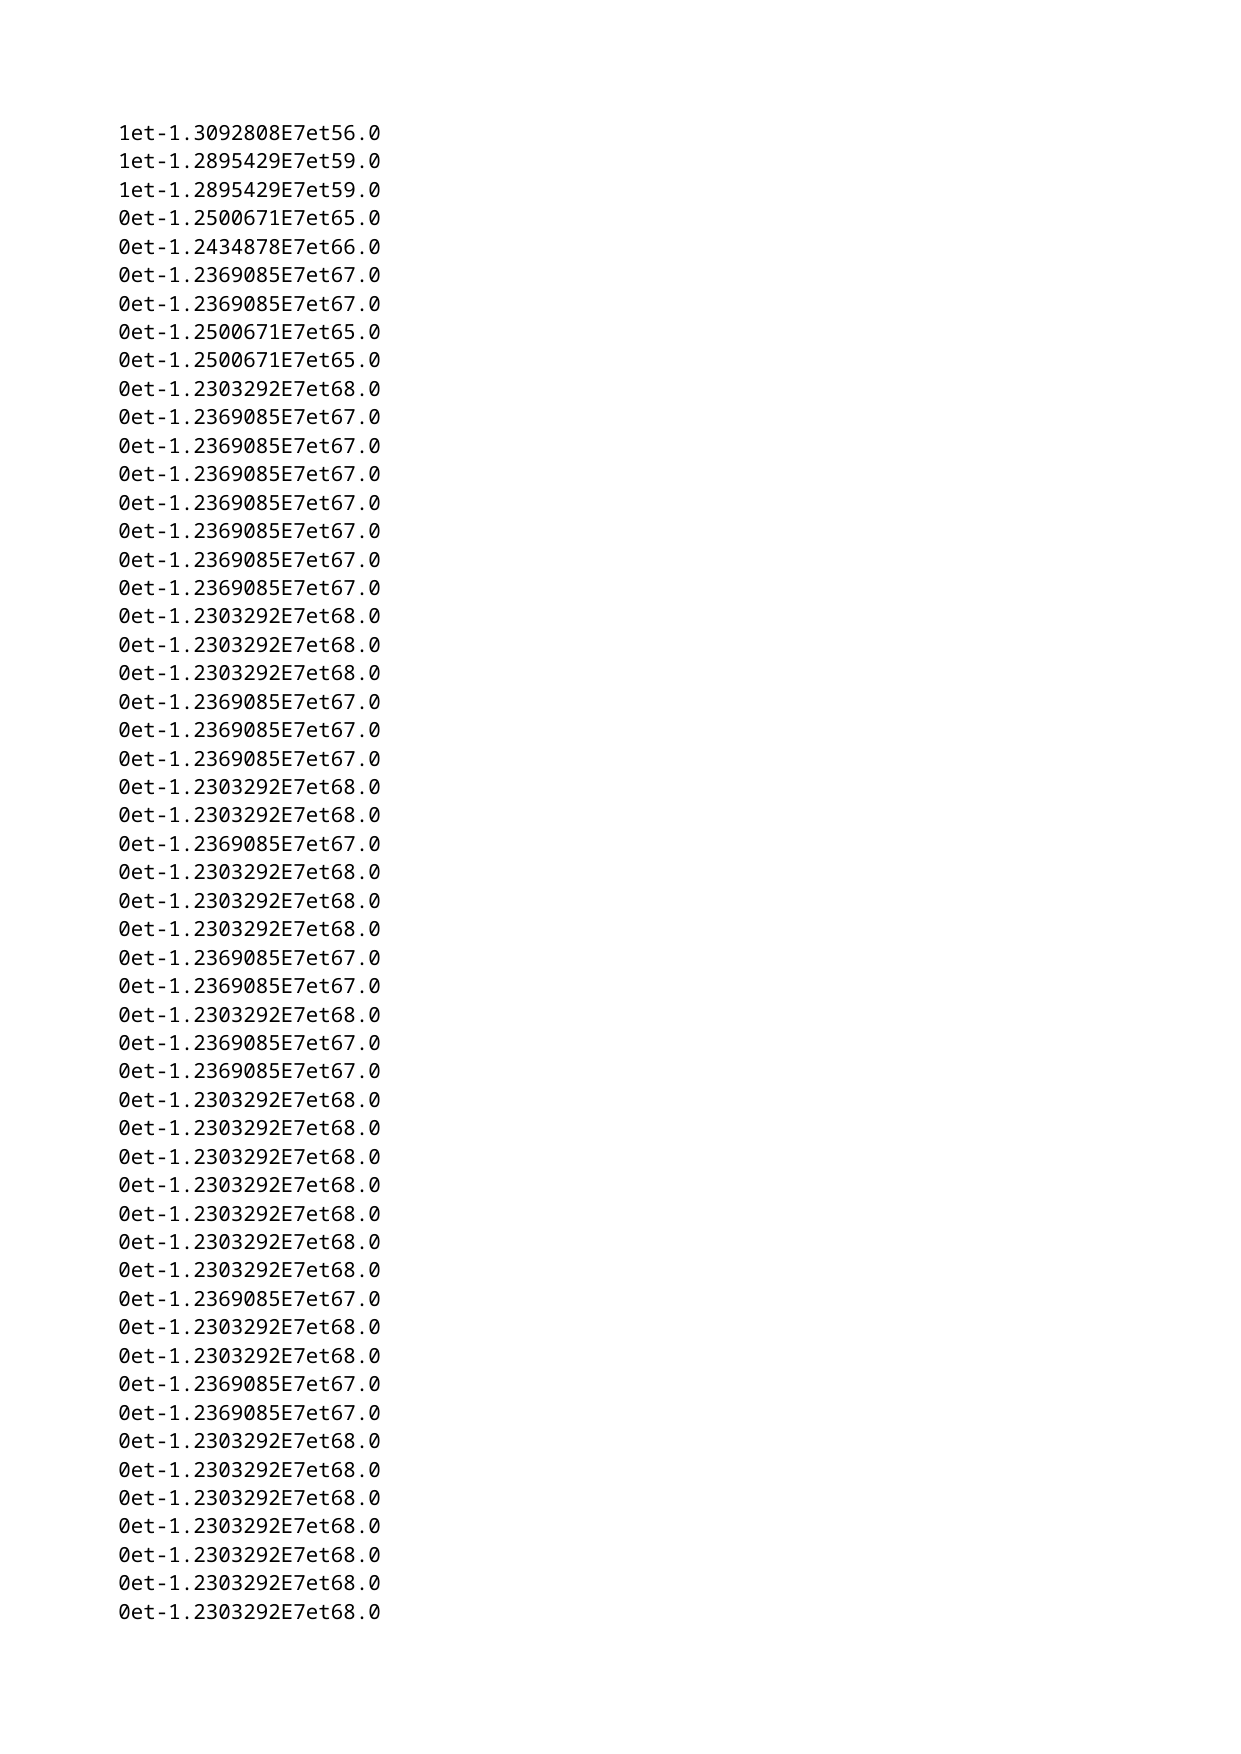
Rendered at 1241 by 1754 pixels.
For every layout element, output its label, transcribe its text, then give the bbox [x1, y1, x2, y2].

text 0et-1.2303292E7et68.0 [118, 772, 1122, 801]
text 0et-1.2369085E7et67.0 [118, 573, 1122, 602]
text 0et-1.2369085E7et67.0 [118, 744, 1122, 772]
text 0et-1.2369085E7et67.0 [118, 402, 1122, 431]
text 0et-1.2369085E7et67.0 [118, 971, 1122, 1000]
text 0et-1.2369085E7et67.0 [118, 545, 1122, 573]
text 0et-1.2369085E7et67.0 [118, 687, 1122, 715]
text 0et-1.2369085E7et67.0 [118, 488, 1122, 516]
text 0et-1.2303292E7et68.0 [118, 1483, 1122, 1512]
text 0et-1.2303292E7et68.0 [118, 1113, 1122, 1142]
text 0et-1.2303292E7et68.0 [118, 886, 1122, 914]
text 0et-1.2303292E7et68.0 [118, 914, 1122, 943]
text 0et-1.2303292E7et68.0 [118, 1170, 1122, 1199]
text 0et-1.2303292E7et68.0 [118, 1455, 1122, 1483]
text 0et-1.2303292E7et68.0 [118, 1597, 1122, 1625]
text 0et-1.2303292E7et68.0 [118, 1312, 1122, 1341]
text 0et-1.2369085E7et67.0 [118, 1398, 1122, 1426]
text 0et-1.2369085E7et67.0 [118, 431, 1122, 459]
text 0et-1.2303292E7et68.0 [118, 1085, 1122, 1113]
text 0et-1.2303292E7et68.0 [118, 1142, 1122, 1170]
text 0et-1.2369085E7et67.0 [118, 1028, 1122, 1057]
text 0et-1.2369085E7et67.0 [118, 260, 1122, 289]
text 0et-1.2303292E7et68.0 [118, 630, 1122, 658]
text 0et-1.2303292E7et68.0 [118, 602, 1122, 630]
text 0et-1.2369085E7et67.0 [118, 715, 1122, 744]
text 0et-1.2303292E7et68.0 [118, 857, 1122, 886]
text 0et-1.2369085E7et67.0 [118, 1369, 1122, 1398]
text 1et-1.2895429E7et59.0 [118, 175, 1122, 203]
text 0et-1.2500671E7et65.0 [118, 346, 1122, 374]
text 0et-1.2303292E7et68.0 [118, 374, 1122, 402]
text 0et-1.2500671E7et65.0 [118, 317, 1122, 346]
text 0et-1.2303292E7et68.0 [118, 1227, 1122, 1256]
text 0et-1.2303292E7et68.0 [118, 1568, 1122, 1597]
text 0et-1.2369085E7et67.0 [118, 459, 1122, 488]
text 0et-1.2303292E7et68.0 [118, 1199, 1122, 1227]
text 0et-1.2303292E7et68.0 [118, 1000, 1122, 1028]
text 0et-1.2303292E7et68.0 [118, 1256, 1122, 1284]
text 0et-1.2500671E7et65.0 [118, 203, 1122, 232]
text 0et-1.2303292E7et68.0 [118, 1341, 1122, 1369]
text 0et-1.2369085E7et67.0 [118, 516, 1122, 545]
text 0et-1.2303292E7et68.0 [118, 658, 1122, 687]
text 0et-1.2369085E7et67.0 [118, 943, 1122, 971]
text 0et-1.2369085E7et67.0 [118, 1057, 1122, 1085]
text 0et-1.2303292E7et68.0 [118, 1512, 1122, 1540]
text 0et-1.2303292E7et68.0 [118, 1426, 1122, 1455]
text 0et-1.2369085E7et67.0 [118, 1284, 1122, 1312]
text 1et-1.3092808E7et56.0 [118, 118, 1122, 147]
text 1et-1.2895429E7et59.0 [118, 147, 1122, 175]
text 0et-1.2303292E7et68.0 [118, 1540, 1122, 1568]
text 0et-1.2369085E7et67.0 [118, 829, 1122, 857]
text 0et-1.2369085E7et67.0 [118, 289, 1122, 317]
text 0et-1.2434878E7et66.0 [118, 232, 1122, 260]
text 0et-1.2303292E7et68.0 [118, 801, 1122, 829]
